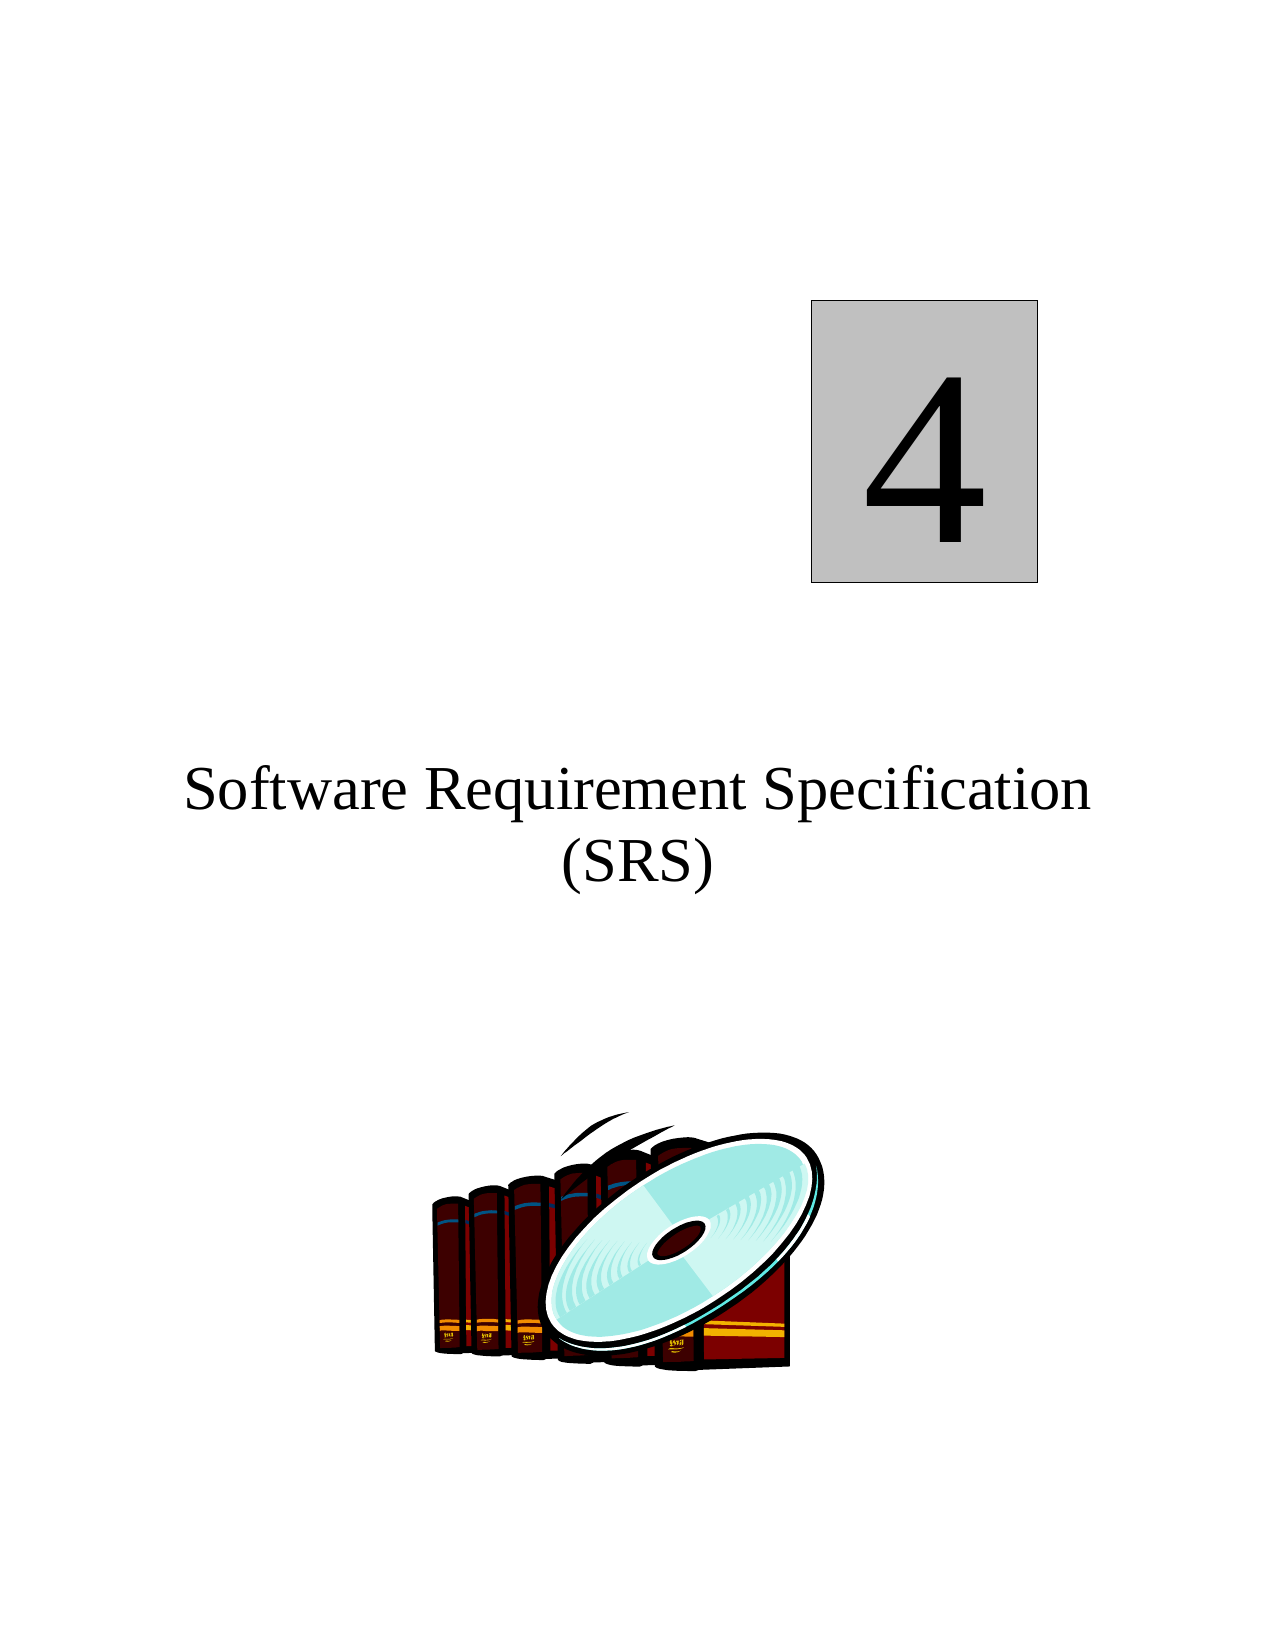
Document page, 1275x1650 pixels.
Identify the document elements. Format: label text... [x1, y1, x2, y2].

text Software Requirement Specification (SRS) [118, 751, 1157, 894]
text 4 [828, 309, 1021, 573]
